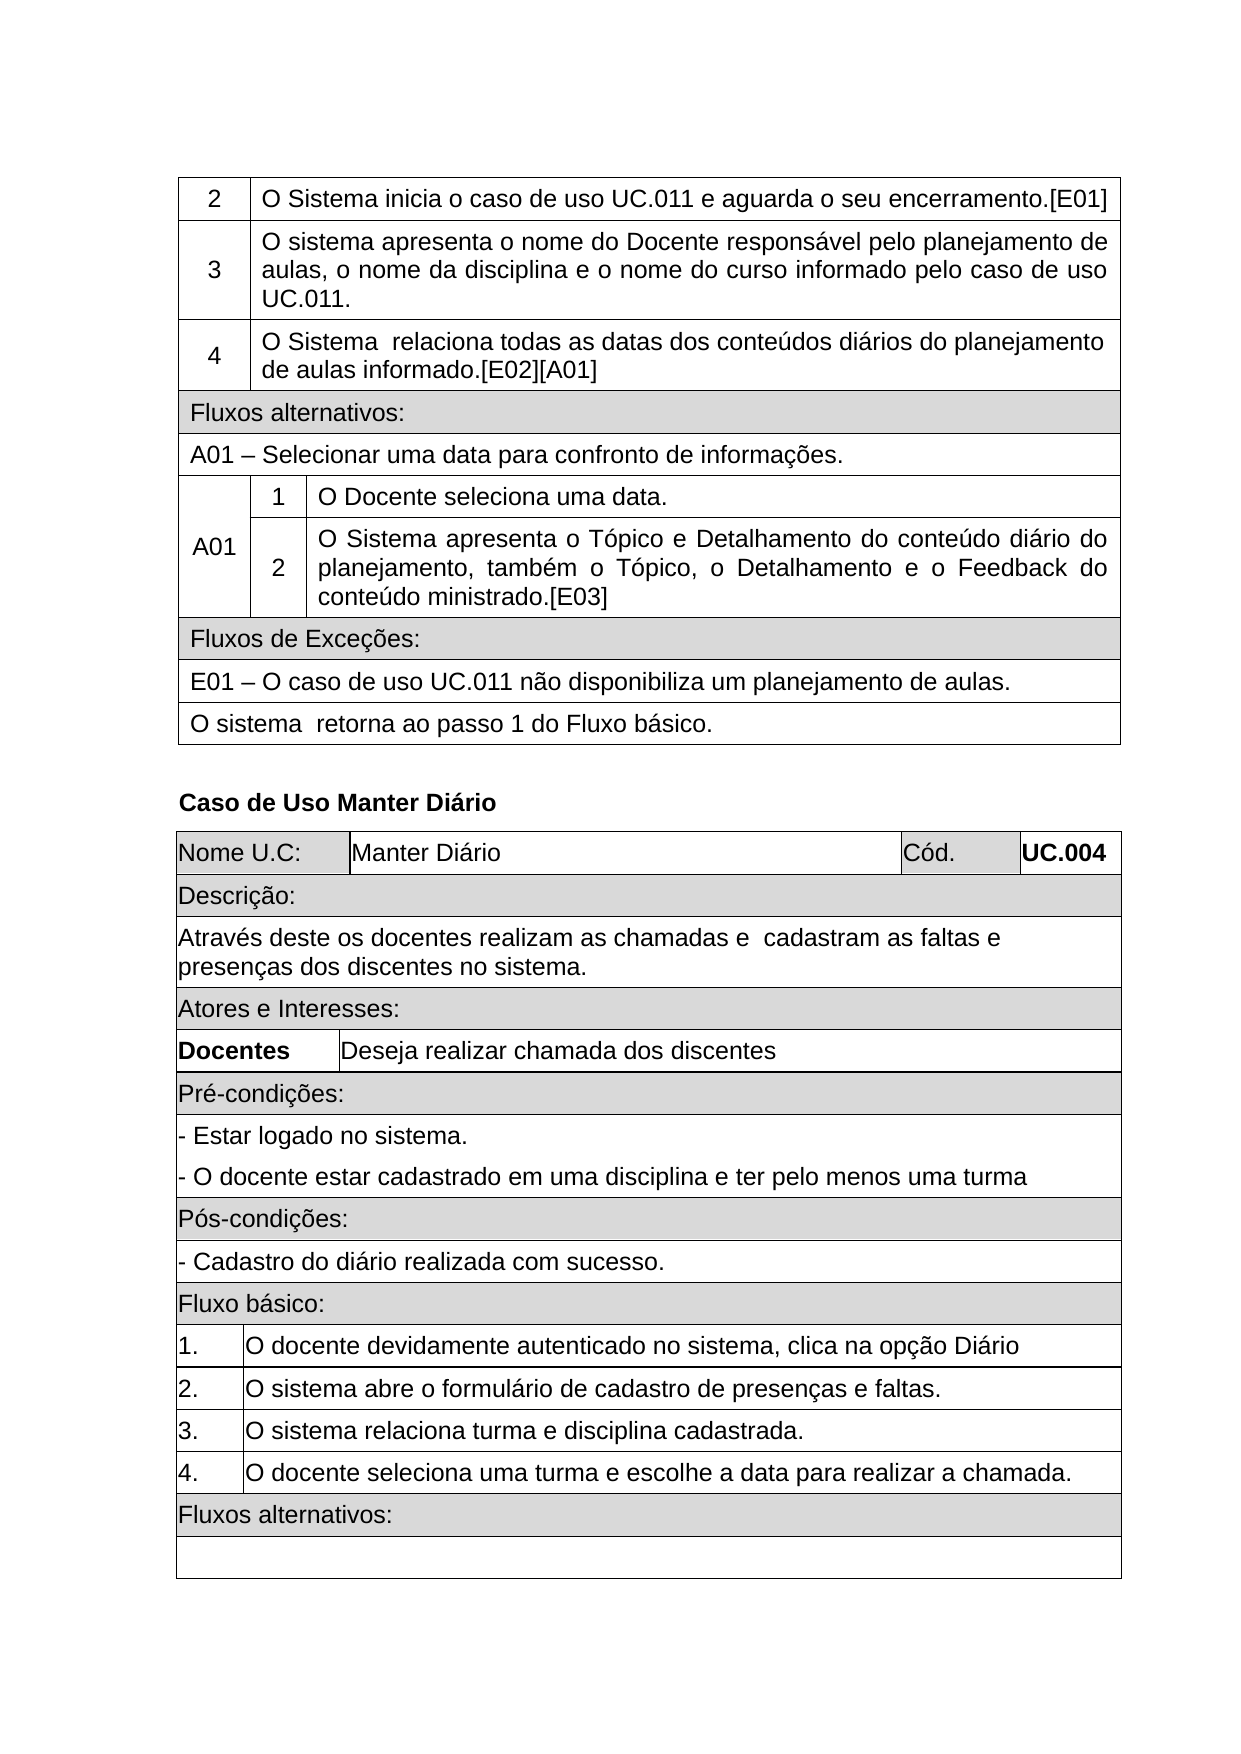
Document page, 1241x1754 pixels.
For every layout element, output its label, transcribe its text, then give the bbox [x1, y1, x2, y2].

table_cell [1122, 987, 1240, 1029]
table_cell 1 [251, 476, 306, 517]
table_cell [1122, 1071, 1240, 1114]
table_cell O Sistema apresenta o Tópico e Detalhamento do conteúdo diário do planejamento, também o Tópico, o Detalhamento e o Feedback do conteúdo ministrado.[E03] [307, 518, 1120, 617]
table_cell [1122, 1409, 1240, 1451]
table_header Cód. [902, 832, 1020, 873]
table_header UC.004 [1021, 832, 1121, 873]
table_cell A01 [179, 476, 250, 617]
table_cell O docente devidamente autenticado no sistema, clica na opção Diário [244, 1325, 1121, 1366]
table_cell 3. [177, 1410, 243, 1451]
table_cell [1122, 1536, 1240, 1578]
table_header [1122, 831, 1240, 873]
table_cell O Docente seleciona uma data. [307, 476, 1120, 517]
table_cell [1122, 1197, 1240, 1239]
table_cell Fluxos alternativos: [179, 391, 1120, 433]
subtitle Caso de Uso Manter Diário [177, 788, 1122, 817]
table_cell Através deste os docentes realizam as chamadas e cadastram as faltas e presenças dos discentes no sistema. [177, 917, 1121, 987]
table_cell 2 [251, 518, 306, 617]
table_cell O Sistema inicia o caso de uso UC.011 e aguarda o seu encerramento.[E01] [251, 178, 1120, 219]
table_cell 4. [177, 1452, 243, 1493]
table_cell E01 – O caso de uso UC.011 não disponibiliza um planejamento de aulas. [179, 660, 1120, 702]
table_cell 4 [179, 320, 250, 390]
table_cell Fluxos alternativos: [177, 1494, 1121, 1536]
table_cell Docentes [177, 1030, 339, 1071]
table_cell Descrição: [177, 875, 1121, 916]
table_cell - Estar logado no sistema. - O docente estar cadastrado em uma disciplina e ter pelo menos uma turma [177, 1115, 1121, 1197]
table_cell [1122, 1282, 1240, 1324]
table_cell Fluxo básico: [177, 1283, 1121, 1324]
table_cell O sistema retorna ao passo 1 do Fluxo básico. [179, 703, 1120, 744]
table_cell O docente seleciona uma turma e escolhe a data para realizar a chamada. [244, 1452, 1121, 1493]
table_cell [177, 1537, 1121, 1578]
table_cell O sistema apresenta o nome do Docente responsável pelo planejamento de aulas, o nome da disciplina e o nome do curso informado pelo caso de uso UC.011. [251, 221, 1120, 319]
table_cell 1. [177, 1325, 243, 1366]
table_cell O sistema relaciona turma e disciplina cadastrada. [244, 1410, 1121, 1451]
table_cell 2 [179, 178, 250, 219]
table_header Manter Diário [351, 832, 901, 873]
table_cell Fluxos de Exceções: [179, 618, 1120, 659]
table_cell 3 [179, 221, 250, 319]
table_cell Pré-condições: [177, 1073, 1121, 1114]
table_cell Pós-condições: [177, 1198, 1121, 1239]
table_cell [1122, 1324, 1240, 1366]
table_cell - Cadastro do diário realizada com sucesso. [177, 1241, 1121, 1282]
table_cell O Sistema relaciona todas as datas dos conteúdos diários do planejamento de aulas informado.[E02][A01] [251, 320, 1120, 390]
table_header Nome U.C: [177, 832, 349, 873]
table_cell [1122, 1240, 1240, 1282]
table_cell [1122, 1451, 1240, 1493]
table_cell [1122, 1366, 1240, 1409]
table_cell [1122, 1029, 1240, 1071]
table_cell [1122, 916, 1240, 987]
table_cell [1122, 874, 1240, 916]
table_cell 2. [177, 1368, 243, 1409]
table_cell Deseja realizar chamada dos discentes [340, 1030, 1121, 1071]
table_cell [1122, 1114, 1240, 1197]
table_cell Atores e Interesses: [177, 988, 1121, 1029]
table_cell [1122, 1493, 1240, 1536]
table_cell O sistema abre o formulário de cadastro de presenças e faltas. [244, 1368, 1121, 1409]
table_cell A01 – Selecionar uma data para confronto de informações. [179, 434, 1120, 475]
